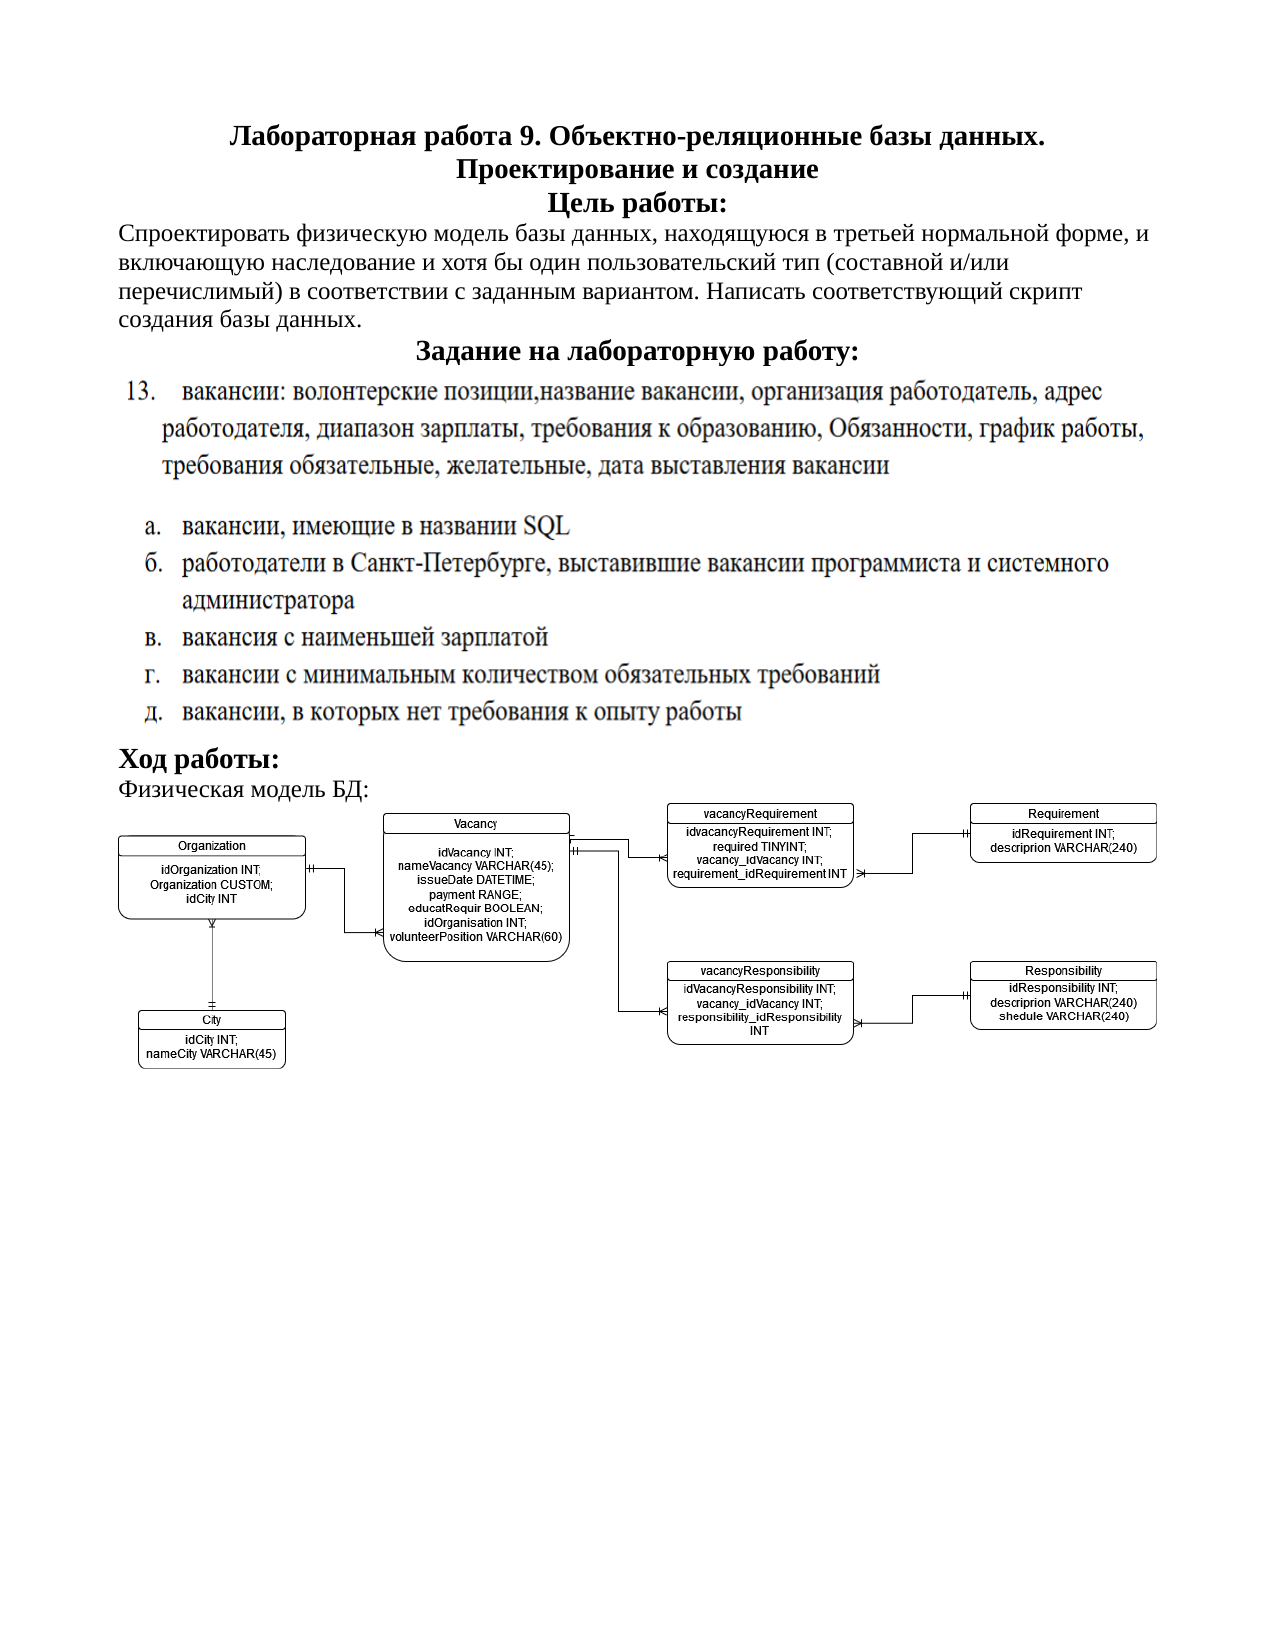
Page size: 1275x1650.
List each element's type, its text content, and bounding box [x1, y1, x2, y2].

text Задание на лабораторную работу: [118, 333, 1157, 366]
text Ход работы: Физическая модель БД: [118, 741, 1157, 803]
text Лабораторная работа 9. Объектно-реляционные базы данных. Проектирование и создание [118, 118, 1157, 185]
text Спроектировать физическую модель базы данных, находящуюся в третьей нормальной форме, и включающую наследование и хотя бы один пользовательский тип (составной и/или перечислимый) в соответствии с заданным вариантом. Написать соответствующий скрипт создания базы данных. [118, 218, 1157, 333]
picture [118, 803, 1157, 1069]
picture [118, 366, 1157, 741]
text Цель работы: [118, 185, 1157, 218]
